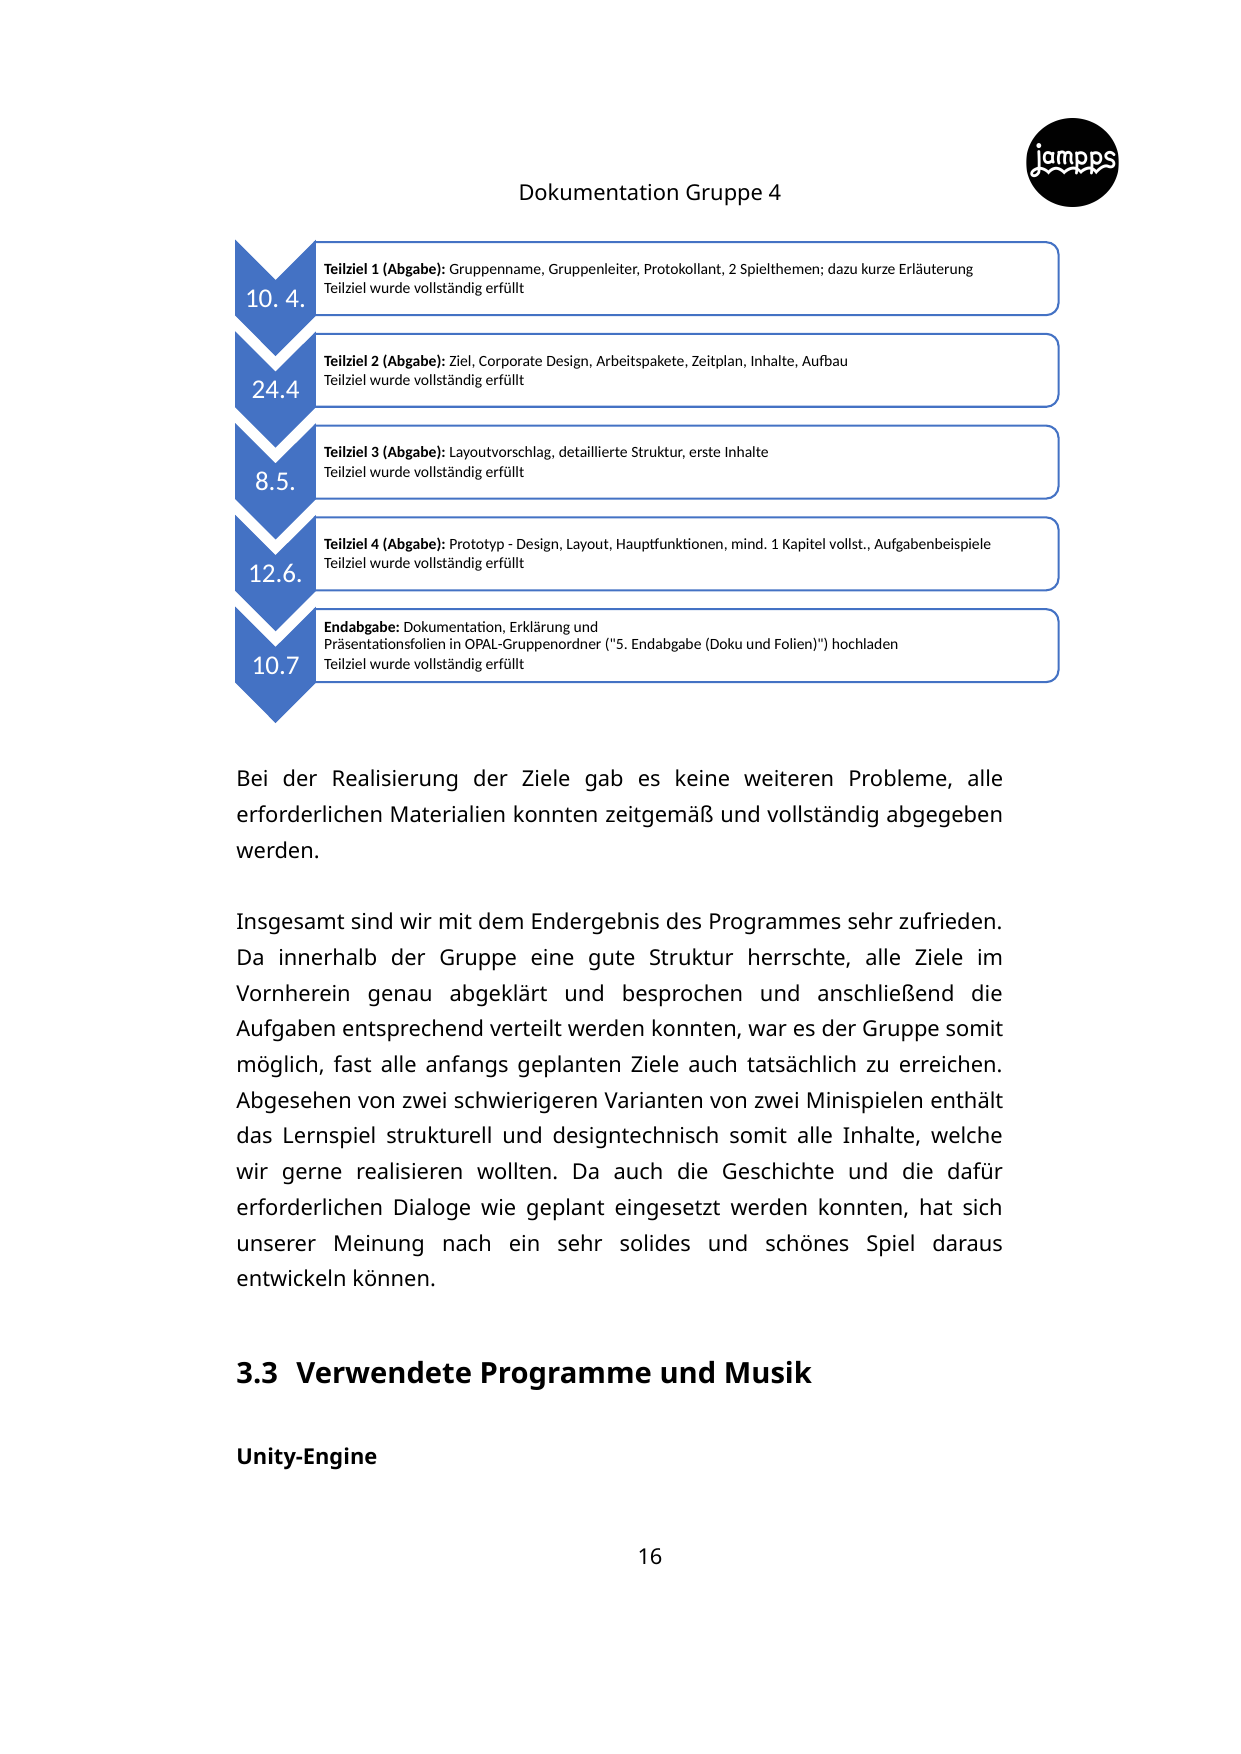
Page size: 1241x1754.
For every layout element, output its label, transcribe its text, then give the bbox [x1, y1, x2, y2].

text Unity-Engine [236, 1441, 1004, 1471]
text Bei der Realisierung der Ziele gab es keine weiteren Probleme, alle erforderlichen Materialien konnten zeitgemäß und vollständig abgegeben werden. [236, 763, 1004, 864]
text Insgesamt sind wir mit dem Endergebnis des Programmes sehr zufrieden. Da innerhalb der Gruppe eine gute Struktur herrschte, alle Ziele im Vornherein genau abgeklärt und besprochen und anschließend die Aufgaben entsprechend verteilt werden konnten, war es der Gruppe somit möglich, fast alle anfangs geplanten Ziele auch tatsächlich zu erreichen. Abgesehen von zwei schwierigeren Varianten von zwei Minispielen enthält das Lernspiel strukturell und designtechnisch somit alle Inhalte, welche wir gerne realisieren wollten. Da auch die Geschichte und die dafür erforderlichen Dialoge wie geplant eingesetzt werden konnten, hat sich unserer Meinung nach ein sehr solides und schönes Spiel daraus entwickeln können. [236, 906, 1004, 1293]
subtitle Verwendete Programme und Musik [236, 1353, 1004, 1392]
